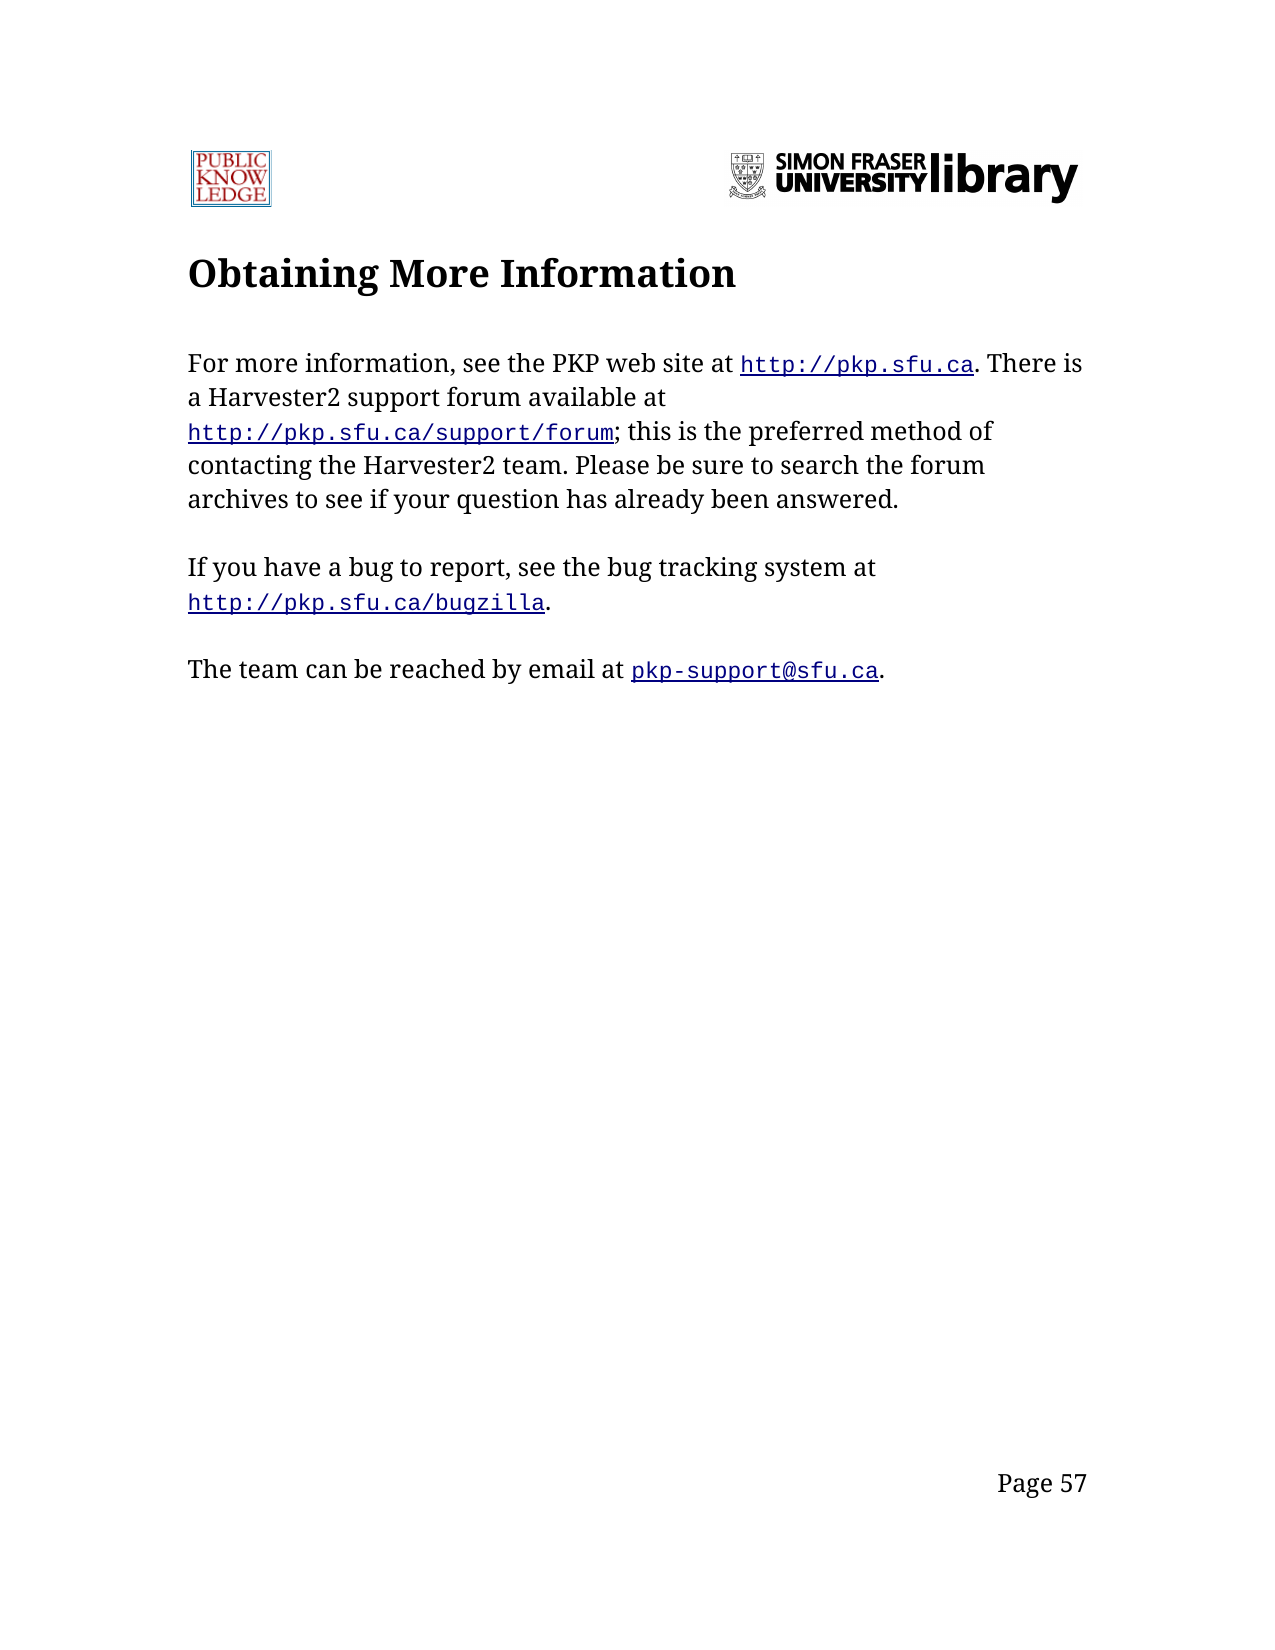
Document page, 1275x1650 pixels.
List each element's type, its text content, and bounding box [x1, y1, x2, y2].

text The team can be reached by email at pkp-support@sfu.ca. [187, 651, 1087, 685]
subtitle Obtaining More Information [187, 247, 1087, 299]
picture [723, 150, 1083, 207]
picture [193, 150, 272, 205]
text If you have a bug to report, see the bug tracking system at http://pkp.sfu.ca/bugzilla. [187, 549, 1087, 617]
text For more information, see the PKP web site at http://pkp.sfu.ca. There is a Harvester2 support forum available at http://pkp.sfu.ca/support/forum; this is the preferred method of contacting the Harvester2 team. Please be sure to search the forum archives to see if your question has already been answered. [187, 346, 1087, 515]
